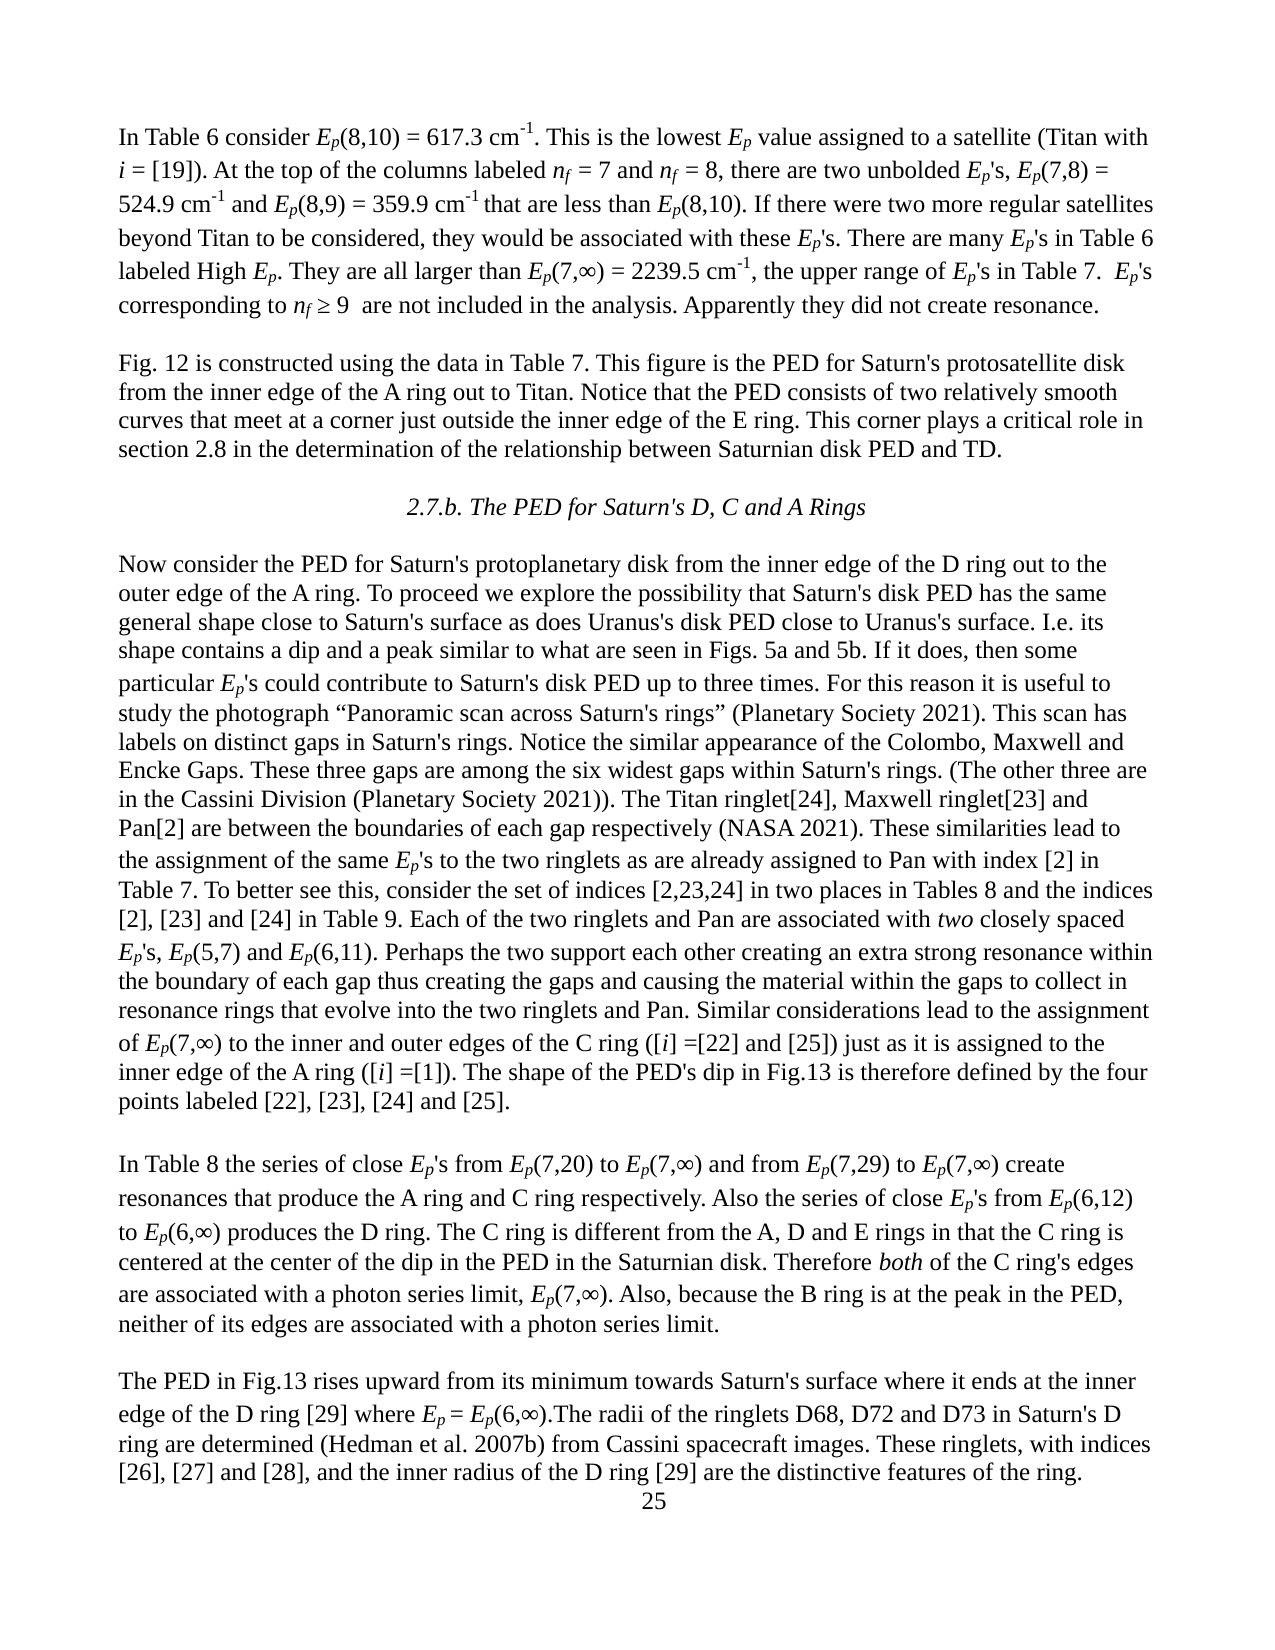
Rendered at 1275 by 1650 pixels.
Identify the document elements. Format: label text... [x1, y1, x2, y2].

text 25 [118, 1486, 1157, 1515]
text 2.7.b. The PED for Saturn's D, C and A Rings [118, 492, 1157, 521]
text Now consider the PED for Saturn's protoplanetary disk from the inner edge of the D ring out to the [118, 549, 1157, 578]
text In Table 8 the series of close Ep's from Ep(7,20) to Ep(7,∞) and from Ep(7,29) to Ep(7,∞) create resonances that produce the A ring and C ring respectively. Also the series of close Ep's from Ep(6,12) to Ep(6,∞) produces the D ring. The C ring is different from the A, D and E rings in that the C ring is centered at the center of the dip in the PED in the Saturnian disk. Therefore both of the C ring's edges are associated with a photon series limit, Ep(7,∞). Also, because the B ring is at the peak in the PED, neither of its edges are associated with a photon series limit. [118, 1143, 1157, 1338]
text The PED in Fig.13 rises upward from its minimum towards Saturn's surface where it ends at the inner edge of the D ring [29] where Ep = Ep(6,∞).The radii of the ringlets D68, D72 and D73 in Saturn's D ring are determined (Hedman et al. 2007b) from Cassini spacecraft images. These ringlets, with indices [26], [27] and [28], and the inner radius of the D ring [29] are the distinctive features of the ring. [118, 1366, 1157, 1486]
text outer edge of the A ring. To proceed we explore the possibility that Saturn's disk PED has the same general shape close to Saturn's surface as does Uranus's disk PED close to Uranus's surface. I.e. its shape contains a dip and a peak similar to what are seen in Figs. 5a and 5b. If it does, then some particular Ep's could contribute to Saturn's disk PED up to three times. For this reason it is useful to study the photograph “Panoramic scan across Saturn's rings” (Planetary Society 2021). This scan has labels on distinct gaps in Saturn's rings. Notice the similar appearance of the Colombo, Maxwell and Encke Gaps. These three gaps are among the six widest gaps within Saturn's rings. (The other three are in the Cassini Division (Planetary Society 2021)). The Titan ringlet[24], Maxwell ringlet[23] and Pan[2] are between the boundaries of each gap respectively (NASA 2021). These similarities lead to the assignment of the same Ep's to the two ringlets as are already assigned to Pan with index [2] in Table 7. To better see this, consider the set of indices [2,23,24] in two places in Tables 8 and the indices [2], [23] and [24] in Table 9. Each of the two ringlets and Pan are associated with two closely spaced Ep's, Ep(5,7) and Ep(6,11). Perhaps the two support each other creating an extra strong resonance within the boundary of each gap thus creating the gaps and causing the material within the gaps to collect in resonance rings that evolve into the two ringlets and Pan. Similar considerations lead to the assignment of Ep(7,∞) to the inner and outer edges of the C ring ([i] =[22] and [25]) just as it is assigned to the inner edge of the A ring ([i] =[1]). The shape of the PED's dip in Fig.13 is therefore defined by the four points labeled [22], [23], [24] and [25]. [118, 578, 1157, 1115]
text Fig. 12 is constructed using the data in Table 7. This figure is the PED for Saturn's protosatellite disk from the inner edge of the A ring out to Titan. Notice that the PED consists of two relatively smooth curves that meet at a corner just outside the inner edge of the E ring. This corner plays a critical role in section 2.8 in the determination of the relationship between Saturnian disk PED and TD. [118, 348, 1157, 463]
text In Table 6 consider Ep(8,10) = 617.3 cm-1. This is the lowest Ep value assigned to a satellite (Titan with i = [19]). At the top of the columns labeled nf = 7 and nf = 8, there are two unbolded Ep's, Ep(7,8) = 524.9 cm-1 and Ep(8,9) = 359.9 cm-1 that are less than Ep(8,10). If there were two more regular satellites beyond Titan to be considered, they would be associated with these Ep's. There are many Ep's in Table 6 labeled High Ep. They are all larger than Ep(7,∞) = 2239.5 cm-1, the upper range of Ep's in Table 7. Ep's corresponding to nf ≥ 9 are not included in the analysis. Apparently they did not create resonance. [118, 118, 1157, 319]
